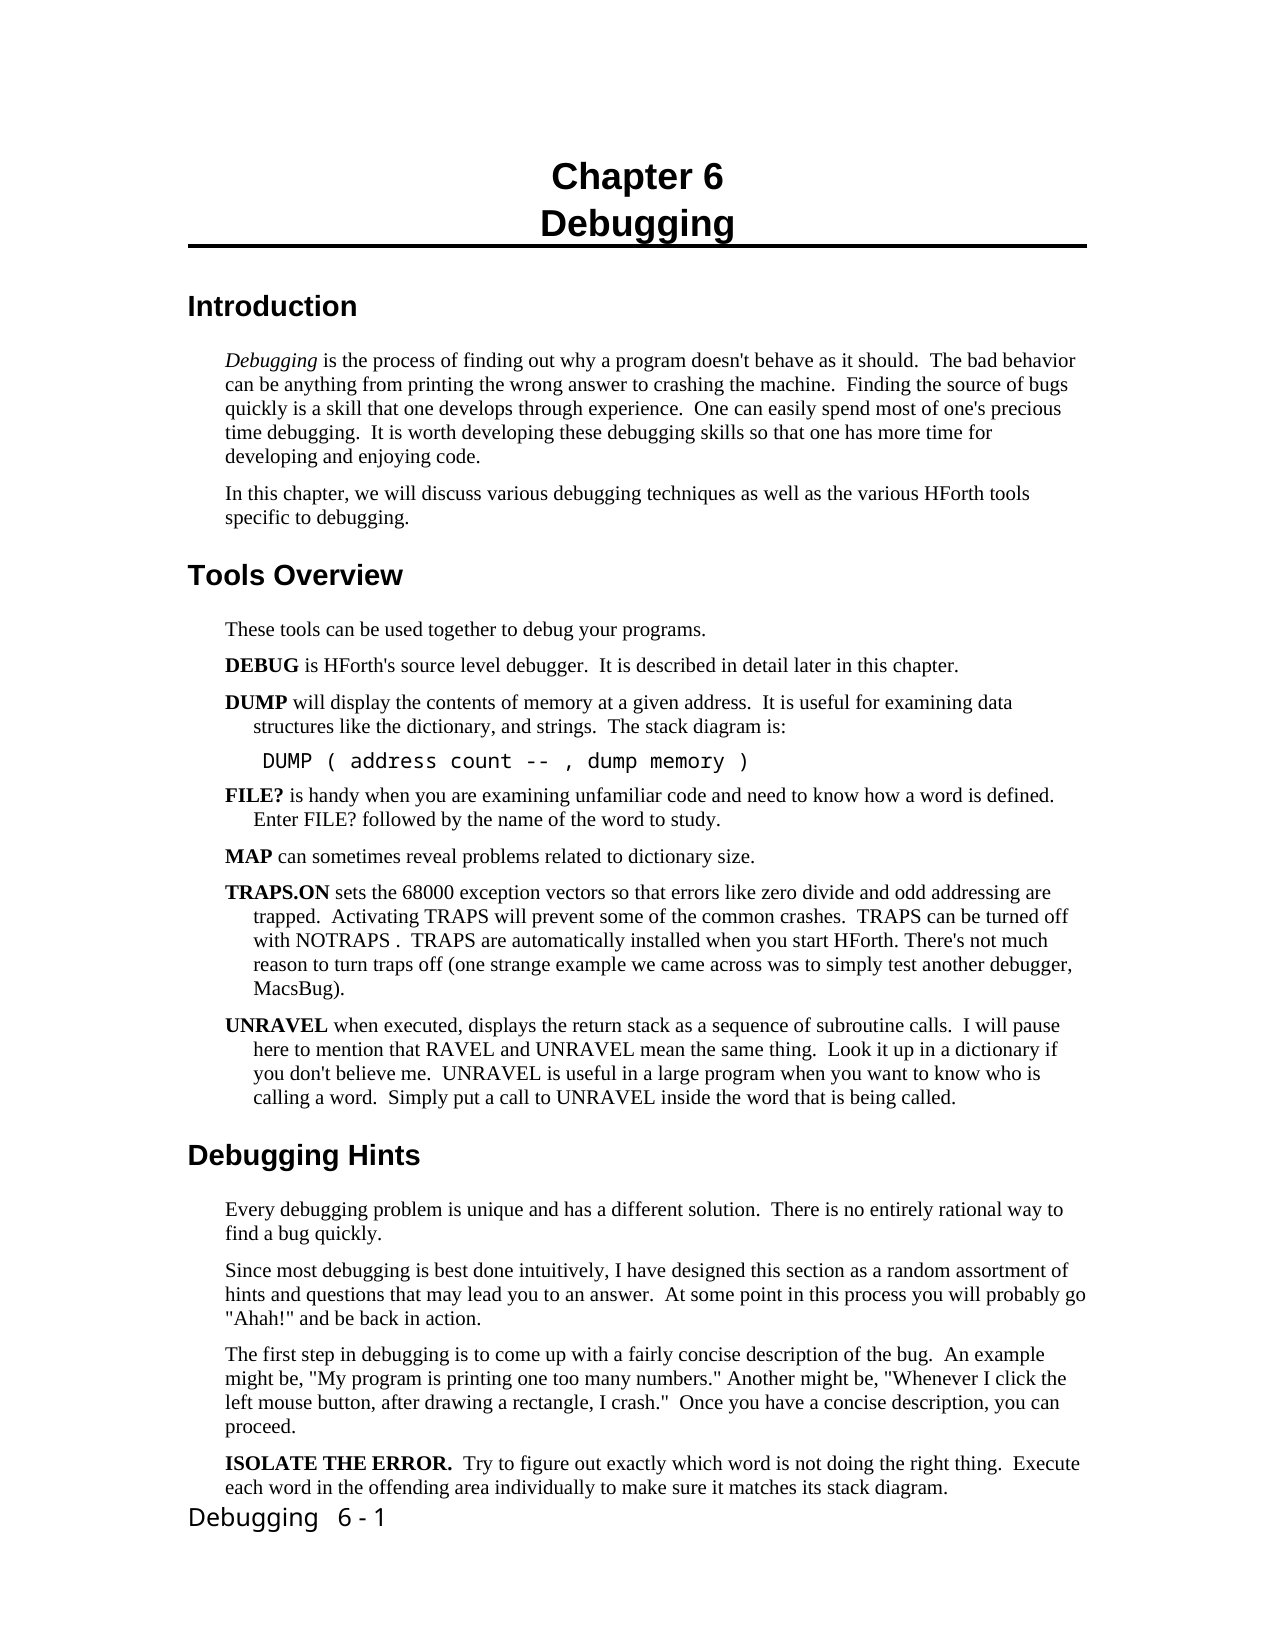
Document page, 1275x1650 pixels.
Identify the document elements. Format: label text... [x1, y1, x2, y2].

text FILE? is handy when you are examining unfamiliar code and need to know how a word is defined. Enter FILE? followed by the name of the word to study. [225, 783, 1087, 831]
text In this chapter, we will discuss various debugging techniques as well as the various HForth tools specific to debugging. [225, 481, 1087, 529]
text The first step in debugging is to come up with a fairly concise description of the bug. An example might be, "My program is printing one too many numbers." Another might be, "Whenever I click the left mouse button, after drawing a rectangle, I crash." Once you have a concise description, you can proceed. [225, 1342, 1087, 1438]
text UNRAVEL when executed, displays the return stack as a sequence of subroutine calls. I will pause here to mention that RAVEL and UNRAVEL mean the same thing. Look it up in a dictionary if you don't believe me. UNRAVEL is useful in a large program when you want to know who is calling a word. Simply put a call to UNRAVEL inside the word that is being called. [225, 1013, 1087, 1109]
text MAP can sometimes reveal problems related to dictionary size. [225, 843, 1087, 868]
text DEBUG is HForth's source level debugger. It is described in detail later in this chapter. [225, 653, 1087, 677]
text Debugging is the process of finding out why a program doesn't behave as it should. The bad behavior can be anything from printing the wrong answer to crashing the machine. Finding the source of bugs quickly is a skill that one develops through experience. One can easily spend most of one's precious time debugging. It is worth developing these debugging skills so that one has more time for developing and enjoying code. [225, 348, 1087, 468]
subtitle Debugging [187, 201, 1087, 248]
text Chapter 6 [187, 154, 1087, 197]
subtitle Introduction [187, 289, 1087, 323]
text DUMP ( address count -- , dump memory ) [262, 746, 1087, 774]
subtitle Tools Overview [187, 558, 1087, 592]
text DUMP will display the contents of memory at a given address. It is useful for examining data structures like the dictionary, and strings. The stack diagram is: [225, 690, 1087, 738]
text TRAPS.ON sets the 68000 exception vectors so that errors like zero divide and odd addressing are trapped. Activating TRAPS will prevent some of the common crashes. TRAPS can be turned off with NOTRAPS . TRAPS are automatically installed when you start HForth. There's not much reason to turn traps off (one strange example we came across was to simply test another debugger, MacsBug). [225, 880, 1087, 1000]
subtitle Debugging Hints [187, 1138, 1087, 1172]
text Since most debugging is best done intuitively, I have designed this section as a random assortment of hints and questions that may lead you to an answer. At some point in this process you will probably go "Ahah!" and be back in action. [225, 1257, 1087, 1330]
text ISOLATE THE ERROR. Try to figure out exactly which word is not doing the right thing. Execute each word in the offending area individually to make sure it matches its stack diagram. [225, 1451, 1087, 1499]
text Every debugging problem is unique and has a different solution. There is no entirely rational way to find a bug quickly. [225, 1197, 1087, 1245]
text These tools can be used together to debug your programs. [225, 617, 1087, 641]
